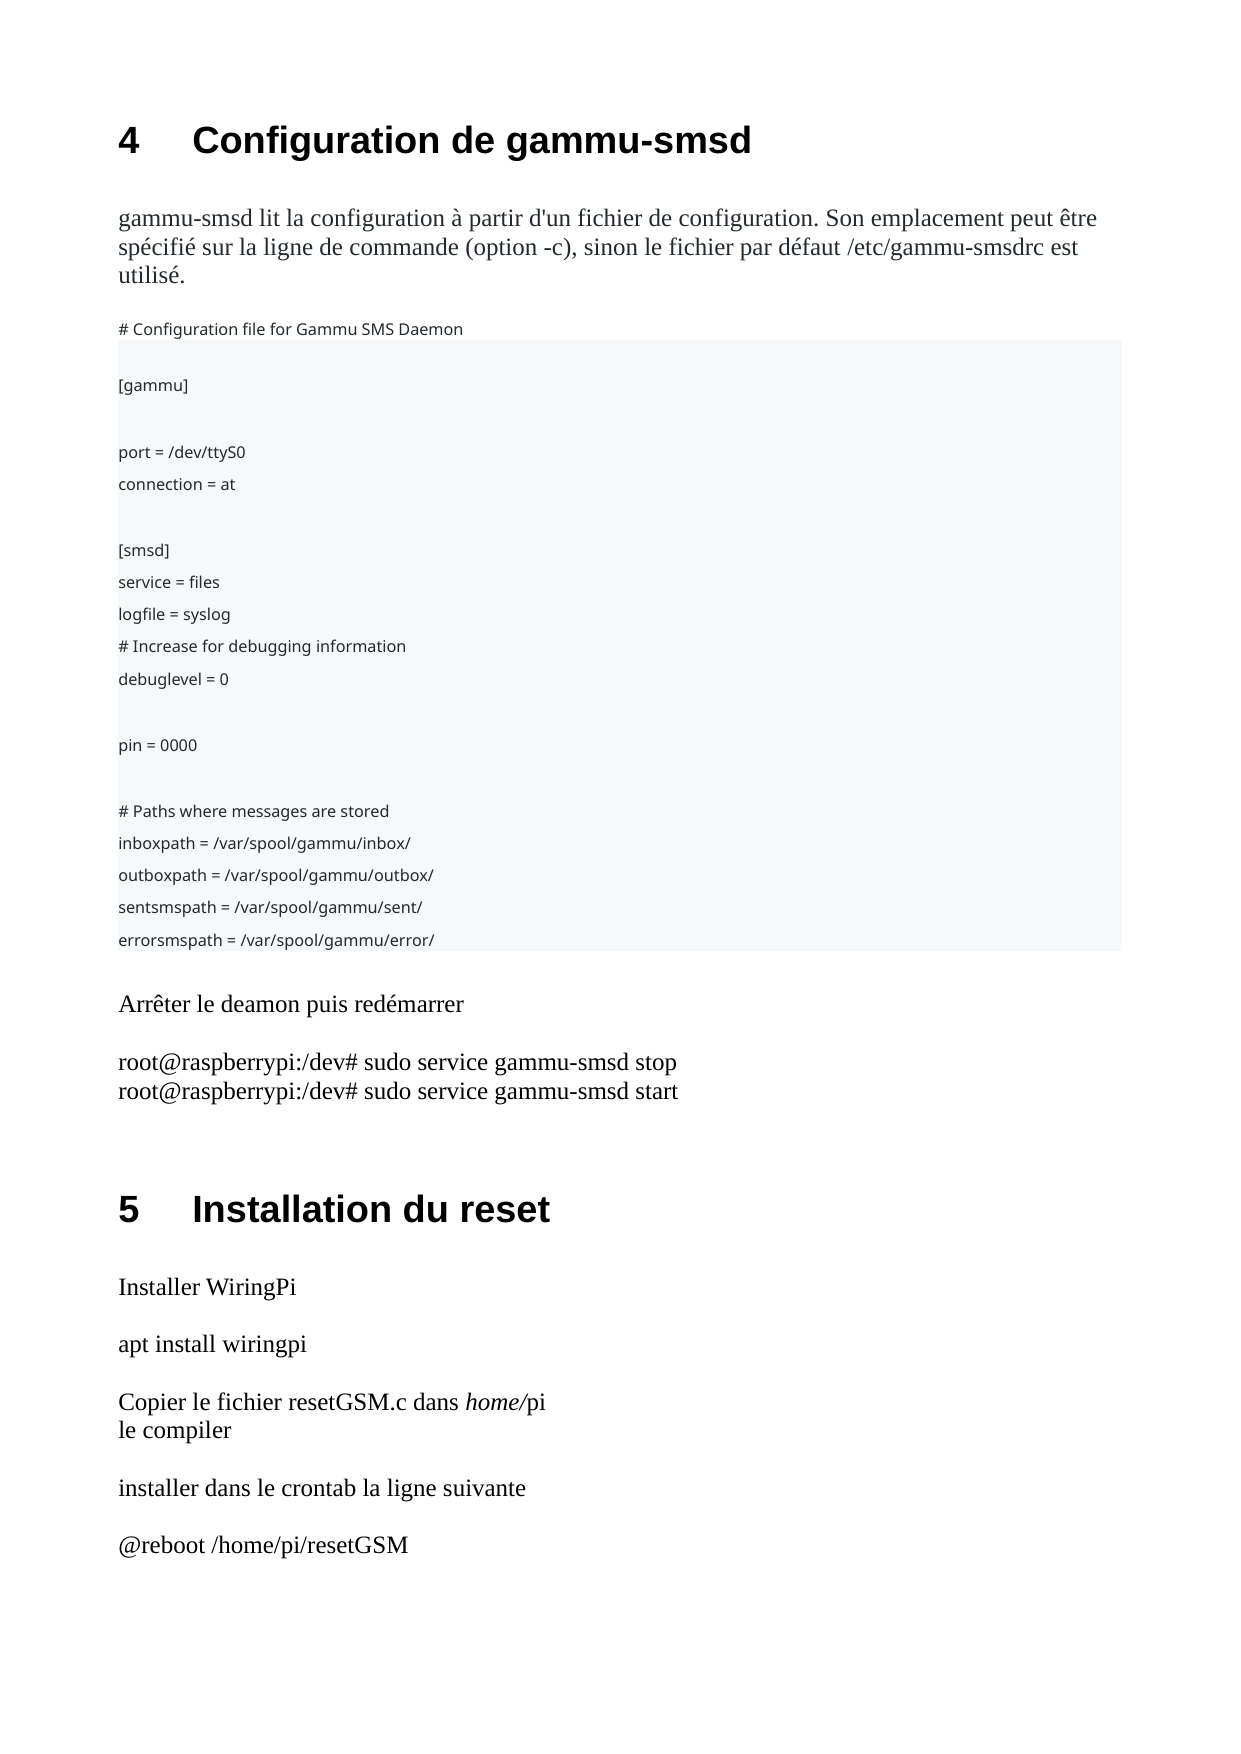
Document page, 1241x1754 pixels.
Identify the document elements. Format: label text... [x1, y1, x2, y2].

text port = /dev/ttyS0 [118, 441, 1122, 463]
text errorsmspath = /var/spool/gammu/error/ [118, 929, 1122, 951]
text service = files [118, 571, 1122, 593]
text root@raspberrypi:/dev# sudo service gammu-smsd start [118, 1076, 1122, 1104]
text inboxpath = /var/spool/gammu/inbox/ [118, 832, 1122, 854]
text pin = 0000 [118, 734, 1122, 756]
text connection = at [118, 473, 1122, 495]
text le compiler [118, 1416, 1122, 1444]
text sentsmspath = /var/spool/gammu/sent/ [118, 897, 1122, 919]
text [smsd] [118, 539, 1122, 561]
text outboxpath = /var/spool/gammu/outbox/ [118, 864, 1122, 887]
subtitle Configuration de gammu-smsd [118, 118, 1122, 162]
text Installer WiringPi [118, 1272, 1122, 1301]
text installer dans le crontab la ligne suivante [118, 1473, 1122, 1502]
text # Increase for debugging information [118, 636, 1122, 658]
text # Paths where messages are stored [118, 800, 1122, 822]
text [gammu] [118, 374, 1122, 397]
text gammu-smsd lit la configuration à partir d'un fichier de configuration. Son emplacement peut être spécifié sur la ligne de commande (option -c), sinon le fichier par défaut /etc/gammu-smsdrc est utilisé. [118, 203, 1122, 289]
text debuglevel = 0 [118, 668, 1122, 690]
text root@raspberrypi:/dev# sudo service gammu-smsd stop [118, 1047, 1122, 1076]
text Arrêter le deamon puis redémarrer [118, 989, 1122, 1018]
subtitle Installation du reset [118, 1187, 1122, 1231]
text Copier le fichier resetGSM.c dans home/pi [118, 1387, 1122, 1416]
text apt install wiringpi [118, 1329, 1122, 1358]
text logfile = syslog [118, 603, 1122, 626]
text # Configuration file for Gammu SMS Daemon [118, 318, 1122, 340]
text @reboot /home/pi/resetGSM [118, 1531, 1122, 1559]
